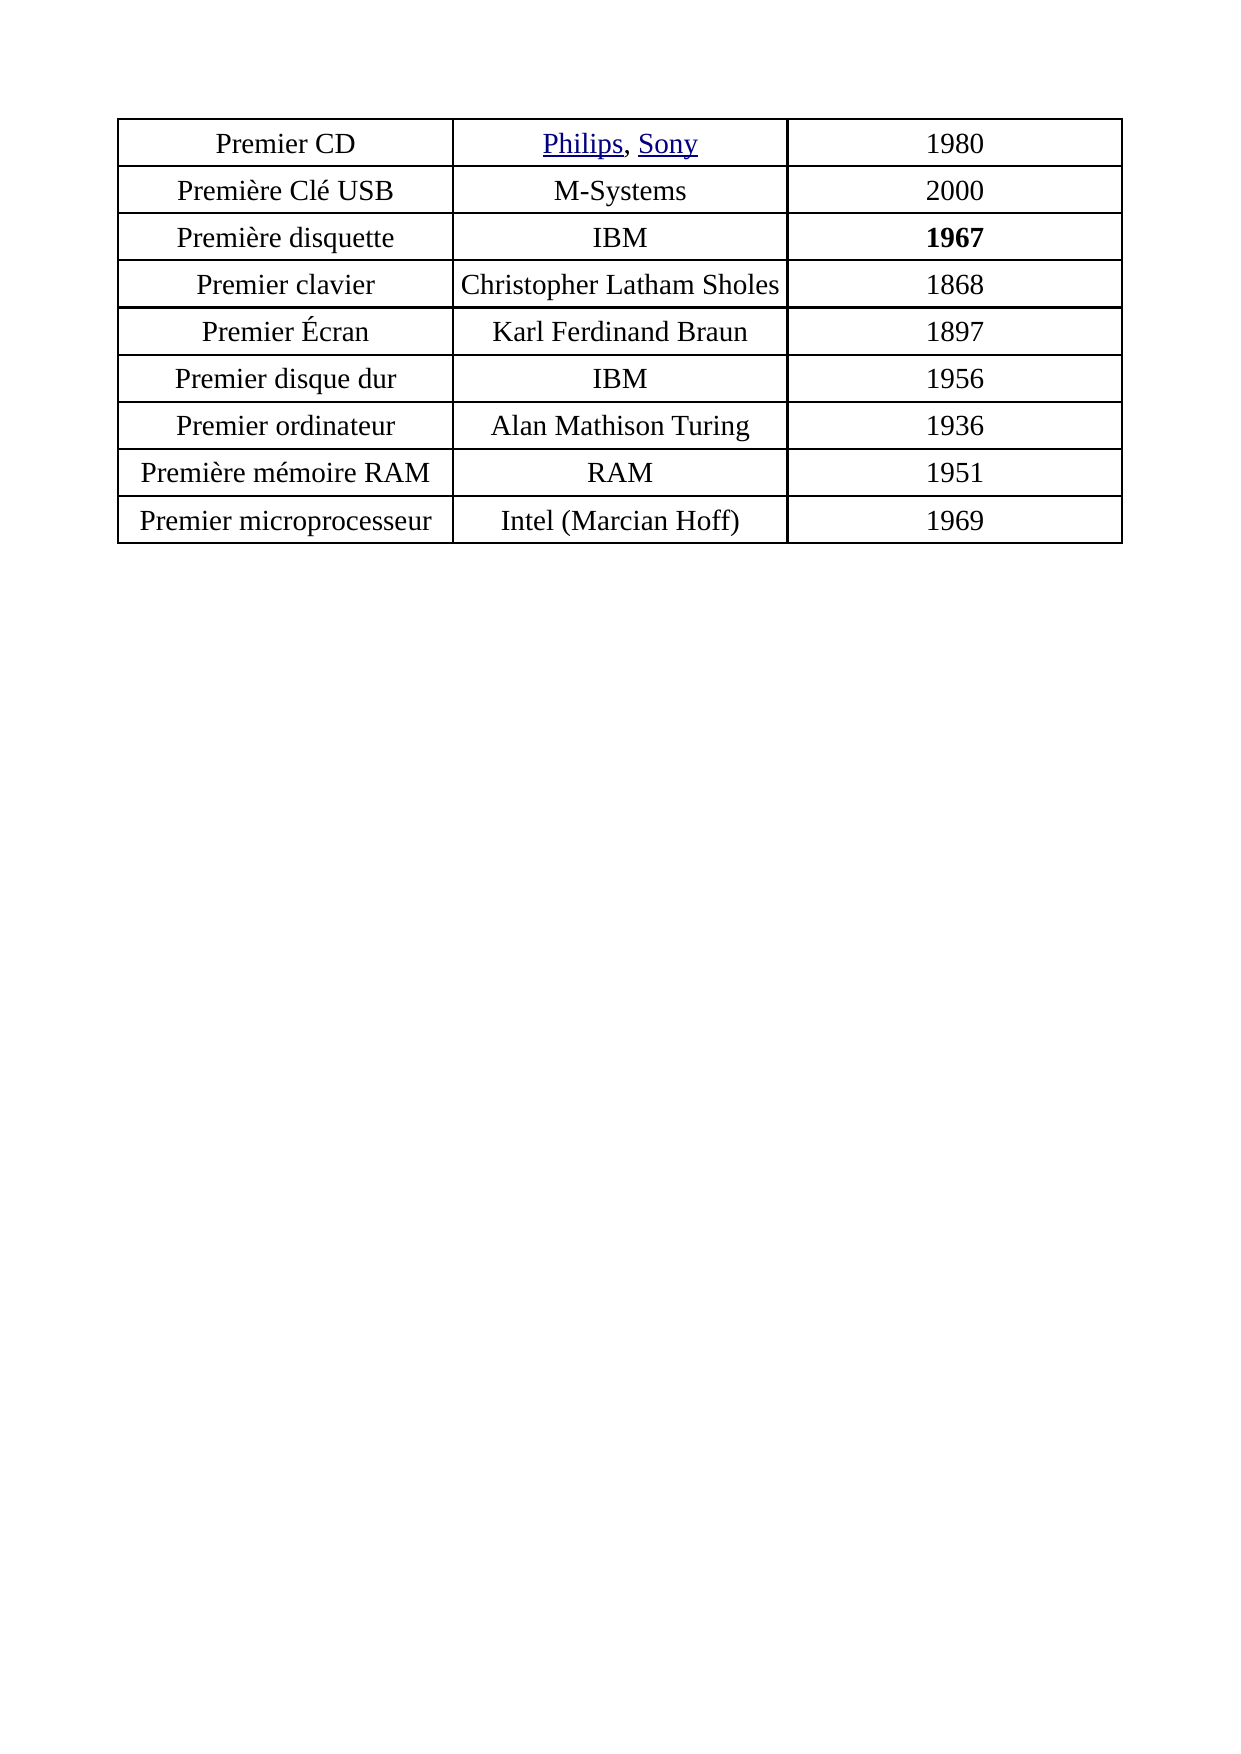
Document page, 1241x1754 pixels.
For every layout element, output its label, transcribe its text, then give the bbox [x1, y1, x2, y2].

table_cell 1980 [789, 120, 1121, 165]
table_cell Premier microprocesseur [119, 497, 452, 542]
table_cell IBM [454, 214, 786, 259]
table_cell Karl Ferdinand Braun [454, 309, 786, 353]
table_cell Premier CD [119, 120, 452, 165]
table_cell Intel (Marcian Hoff) [454, 497, 786, 542]
table_cell 1936 [789, 403, 1121, 448]
table_cell Premier clavier [119, 261, 452, 306]
table_cell 2000 [789, 167, 1121, 212]
table_cell Premier disque dur [119, 356, 452, 401]
table_cell Christopher Latham Sholes [454, 261, 786, 306]
table_cell 1951 [789, 450, 1121, 495]
table_cell Première disquette [119, 214, 452, 259]
table_cell 1897 [789, 309, 1121, 353]
table_cell Premier Écran [119, 309, 452, 353]
table_cell 1868 [789, 261, 1121, 306]
table_cell Première mémoire RAM [119, 450, 452, 495]
table_cell Premier ordinateur [119, 403, 452, 448]
table_cell 1967 [789, 214, 1121, 259]
table_cell Première Clé USB [119, 167, 452, 212]
table_cell 1969 [789, 497, 1121, 542]
table_cell RAM [454, 450, 786, 495]
table_cell 1956 [789, 356, 1121, 401]
table_cell Philips, Sony [454, 120, 786, 165]
table_cell Alan Mathison Turing [454, 403, 786, 448]
table_cell M-Systems [454, 167, 786, 212]
table_cell IBM [454, 356, 786, 401]
